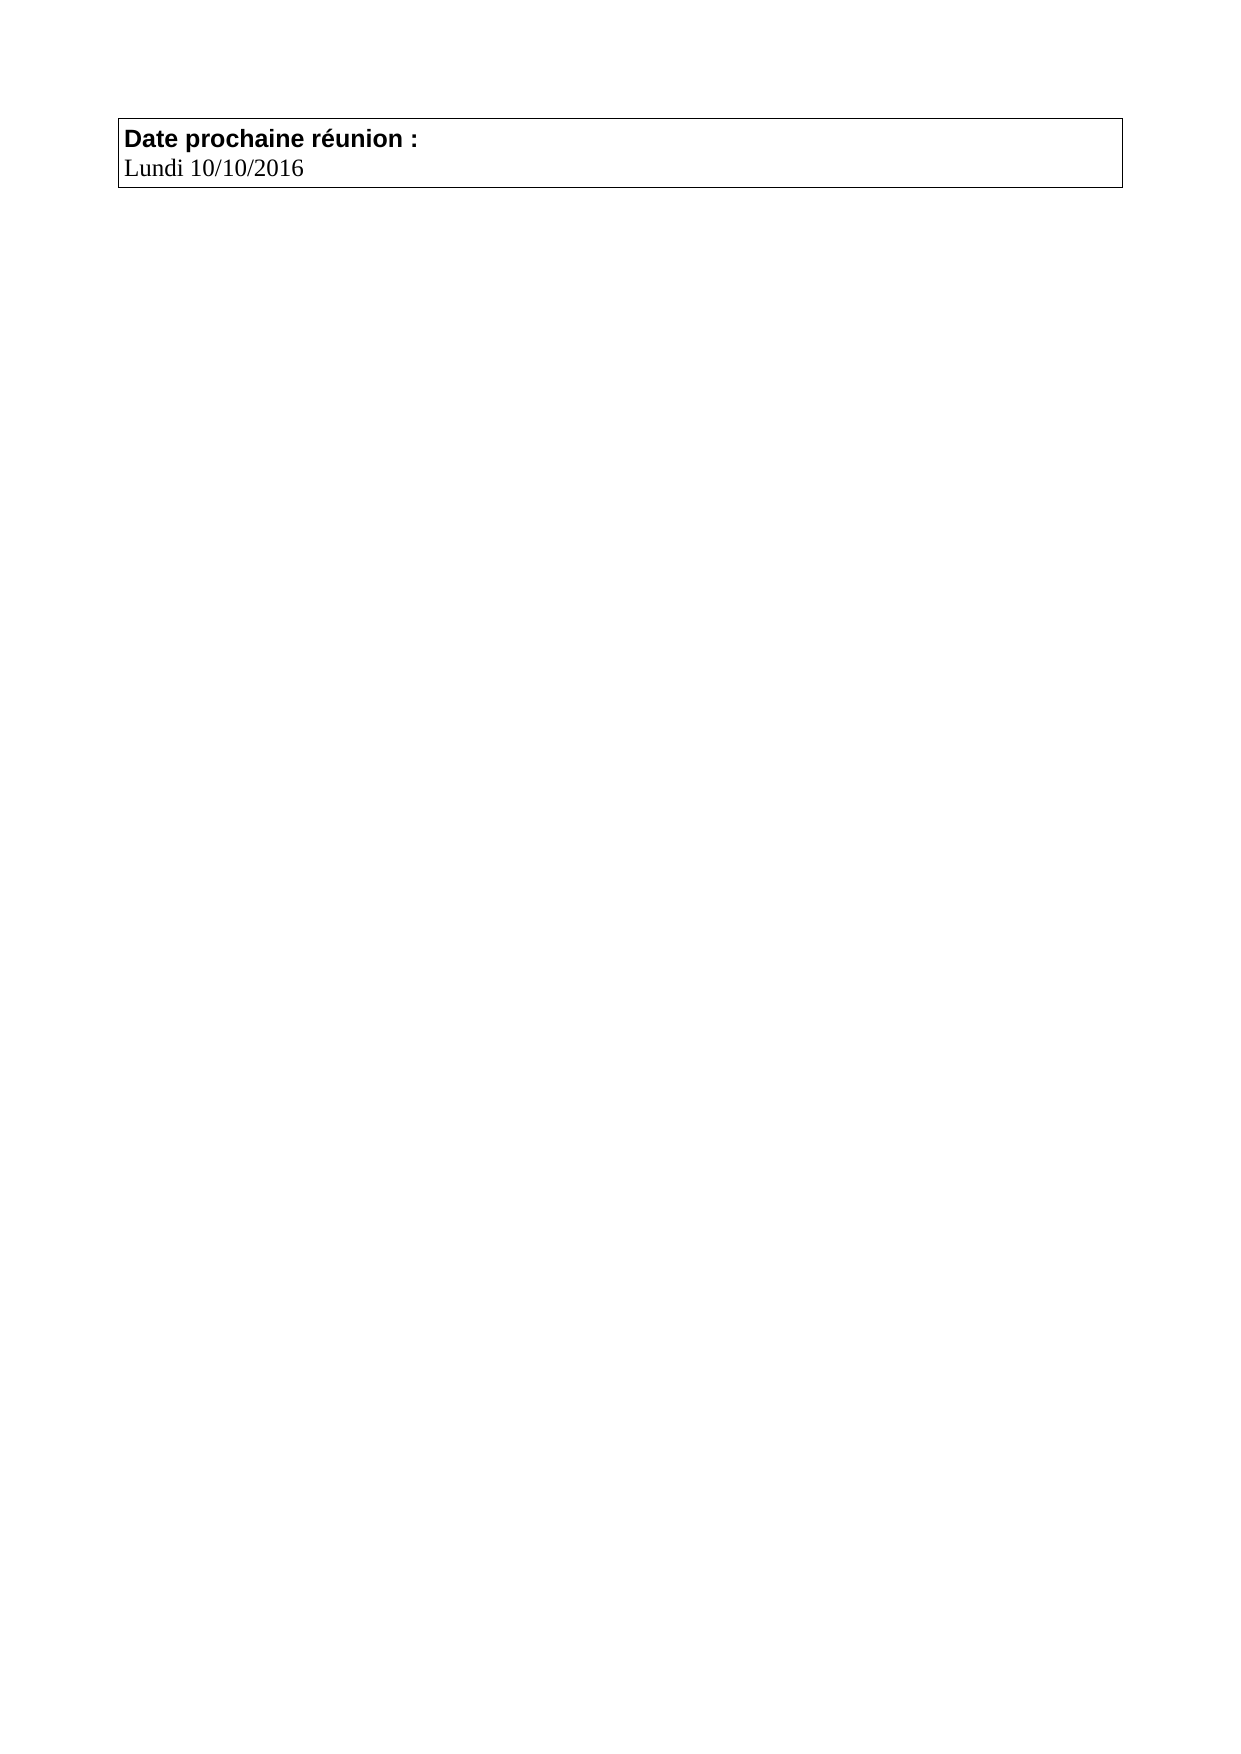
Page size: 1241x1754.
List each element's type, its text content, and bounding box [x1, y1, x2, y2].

table_header Date prochaine réunion : Lundi 10/10/2016 [119, 119, 1122, 187]
